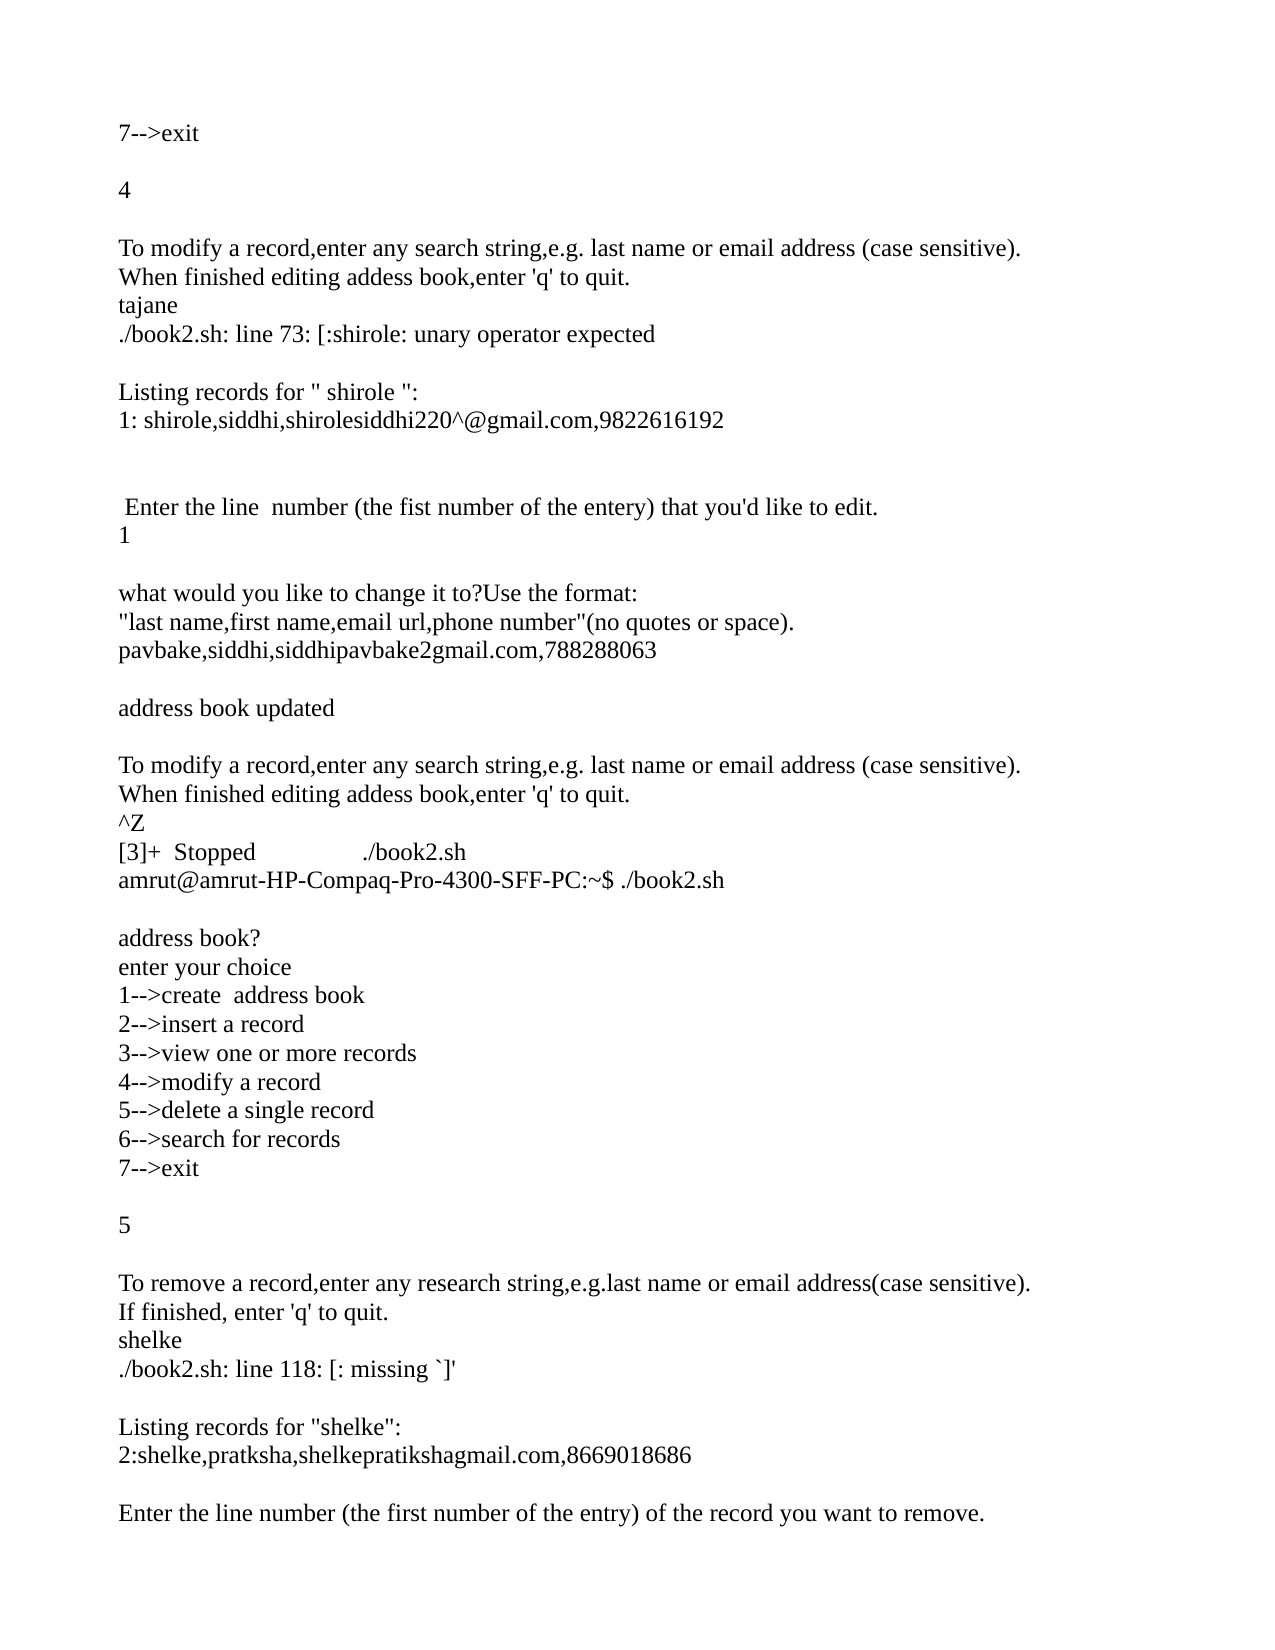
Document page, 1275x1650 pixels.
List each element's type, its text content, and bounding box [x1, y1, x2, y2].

text 5 [118, 1211, 1157, 1239]
text 7-->exit [118, 1153, 1157, 1182]
text When finished editing addess book,enter 'q' to quit. [118, 262, 1157, 291]
text To modify a record,enter any search string,e.g. last name or email address (case sensitive). [118, 751, 1157, 779]
text 5-->delete a single record [118, 1096, 1157, 1124]
text Listing records for " shirole ": [118, 377, 1157, 406]
text To modify a record,enter any search string,e.g. last name or email address (case sensitive). [118, 233, 1157, 262]
text To remove a record,enter any research string,e.g.last name or email address(case sensitive). [118, 1268, 1157, 1297]
text 3-->view one or more records [118, 1038, 1157, 1067]
text ./book2.sh: line 73: [:shirole: unary operator expected [118, 319, 1157, 348]
text address book? [118, 923, 1157, 952]
text Listing records for "shelke": [118, 1412, 1157, 1441]
text tajane [118, 291, 1157, 319]
text what would you like to change it to?Use the format: [118, 578, 1157, 607]
text "last name,first name,email url,phone number"(no quotes or space). [118, 607, 1157, 636]
text 4 [118, 176, 1157, 204]
text 2:shelke,pratksha,shelkepratikshagmail.com,8669018686 [118, 1441, 1157, 1469]
text Enter the line number (the first number of the entry) of the record you want to remove. [118, 1498, 1157, 1527]
text pavbake,siddhi,siddhipavbake2gmail.com,788288063 [118, 636, 1157, 664]
text 7-->exit [118, 118, 1157, 147]
text 6-->search for records [118, 1124, 1157, 1153]
text 4-->modify a record [118, 1067, 1157, 1096]
text address book updated [118, 693, 1157, 722]
text 1: shirole,siddhi,shirolesiddhi220^@gmail.com,9822616192 [118, 406, 1157, 434]
text 1 [118, 521, 1157, 549]
text 2-->insert a record [118, 1009, 1157, 1038]
text Enter the line number (the fist number of the entery) that you'd like to edit. [118, 492, 1157, 521]
text shelke [118, 1326, 1157, 1354]
text 1-->create address book [118, 981, 1157, 1009]
text amrut@amrut-HP-Compaq-Pro-4300-SFF-PC:~$ ./book2.sh [118, 866, 1157, 894]
text ^Z [118, 808, 1157, 837]
text enter your choice [118, 952, 1157, 981]
text If finished, enter 'q' to quit. [118, 1297, 1157, 1326]
text ./book2.sh: line 118: [: missing `]' [118, 1354, 1157, 1383]
text [3]+ Stopped ./book2.sh [118, 837, 1157, 866]
text When finished editing addess book,enter 'q' to quit. [118, 779, 1157, 808]
